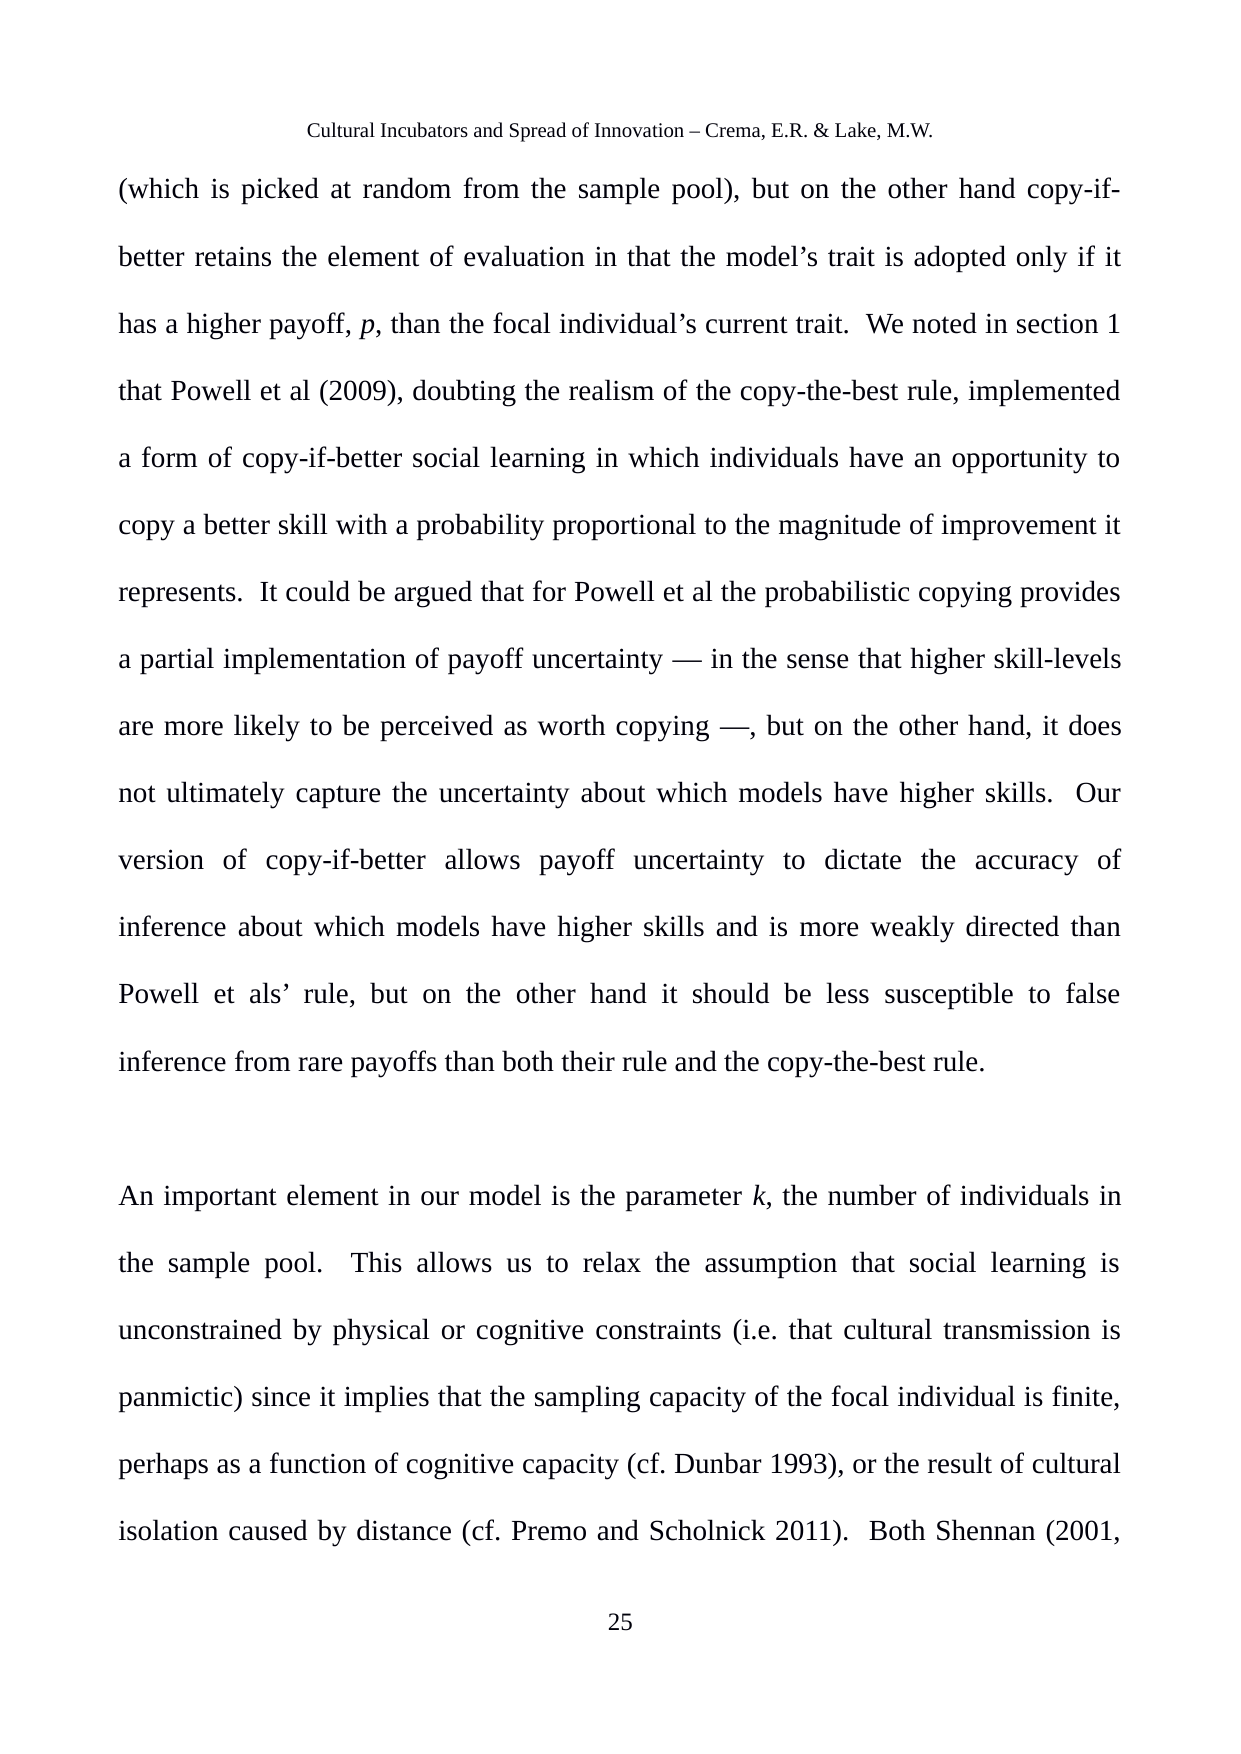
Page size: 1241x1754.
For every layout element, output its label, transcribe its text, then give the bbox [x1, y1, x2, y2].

text (which is picked at random from the sample pool), but on the other hand copy-if-better retains the element of evaluation in that the model’s trait is adopted only if it has a higher payoff, p, than the focal individual’s current trait. We noted in section 1 that Powell et al (2009), doubting the realism of the copy-the-best rule, implemented a form of copy-if-better social learning in which individuals have an opportunity to copy a better skill with a probability proportional to the magnitude of improvement it represents. It could be argued that for Powell et al the probabilistic copying provides a partial implementation of payoff uncertainty — in the sense that higher skill-levels are more likely to be perceived as worth copying —, but on the other hand, it does not ultimately capture the uncertainty about which models have higher skills. Our version of copy-if-better allows payoff uncertainty to dictate the accuracy of inference about which models have higher skills and is more weakly directed than Powell et als’ rule, but on the other hand it should be less susceptible to false inference from rare payoffs than both their rule and the copy-the-best rule. [118, 172, 1122, 1077]
text An important element in our model is the parameter k, the number of individuals in the sample pool. This allows us to relax the assumption that social learning is unconstrained by physical or cognitive constraints (i.e. that cultural transmission is panmictic) since it implies that the sampling capacity of the focal individual is finite, perhaps as a function of cognitive capacity (cf. Dunbar 1993), or the result of cultural isolation caused by distance (cf. Premo and Scholnick 2011). Both Shennan (2001, [118, 1178, 1122, 1547]
